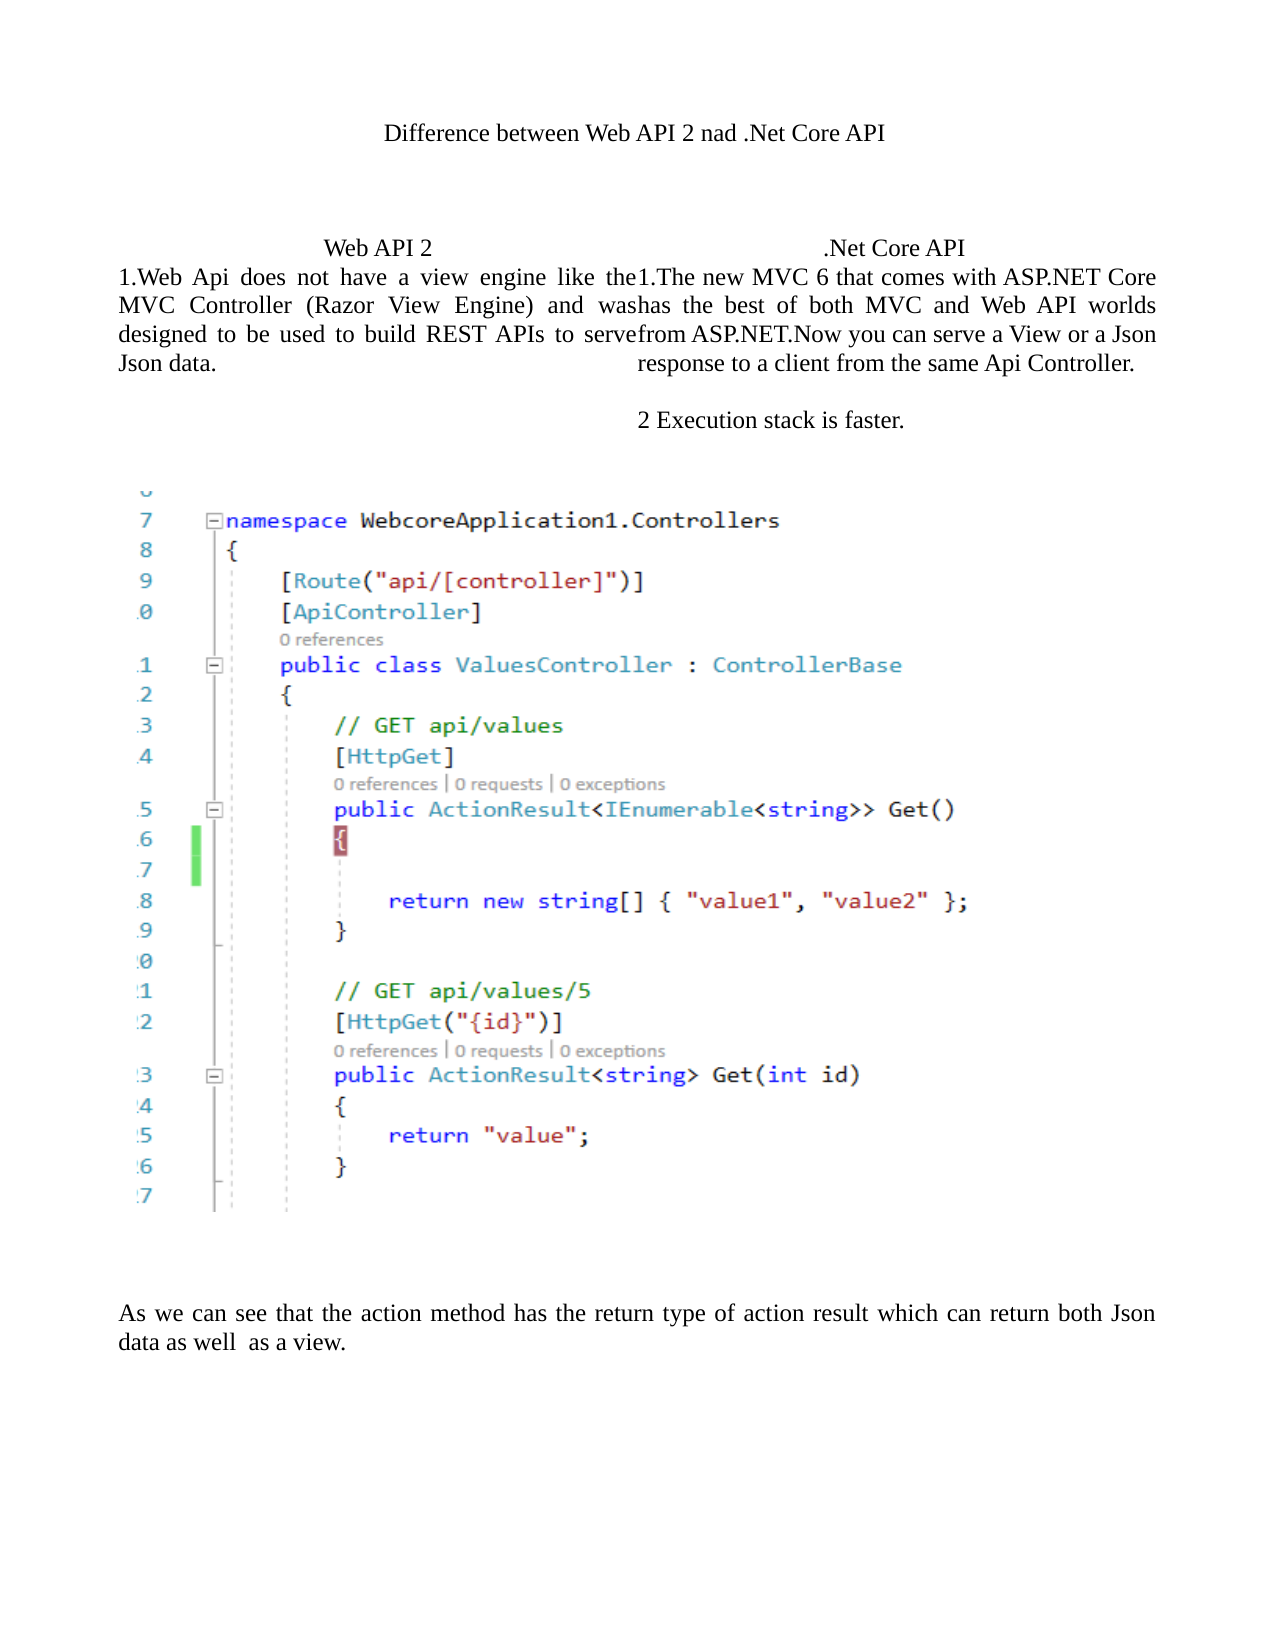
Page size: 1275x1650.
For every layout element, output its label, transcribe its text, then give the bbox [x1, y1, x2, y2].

table_cell 1.The new MVC 6 that comes with ASP.NET Core has the best of both MVC and Web API worlds from ASP.NET.Now you can serve a View or a Json response to a client from the same Api Controller. [638, 262, 1157, 406]
table_cell 1.Web Api does not have a view engine like the MVC Controller (Razor View Engine) and was designed to be used to build REST APIs to serve Json data. [118, 262, 637, 406]
table_cell [118, 406, 637, 434]
table_cell 2 Execution stack is faster. [638, 406, 1157, 434]
picture [136, 491, 1139, 1212]
text As we can see that the action method has the return type of action result which can return both Json data as well as a view. [118, 1298, 1157, 1356]
table_header .Net Core API [638, 233, 1157, 262]
text Difference between Web API 2 nad .Net Core API [118, 118, 1157, 147]
table_header Web API 2 [118, 233, 637, 262]
